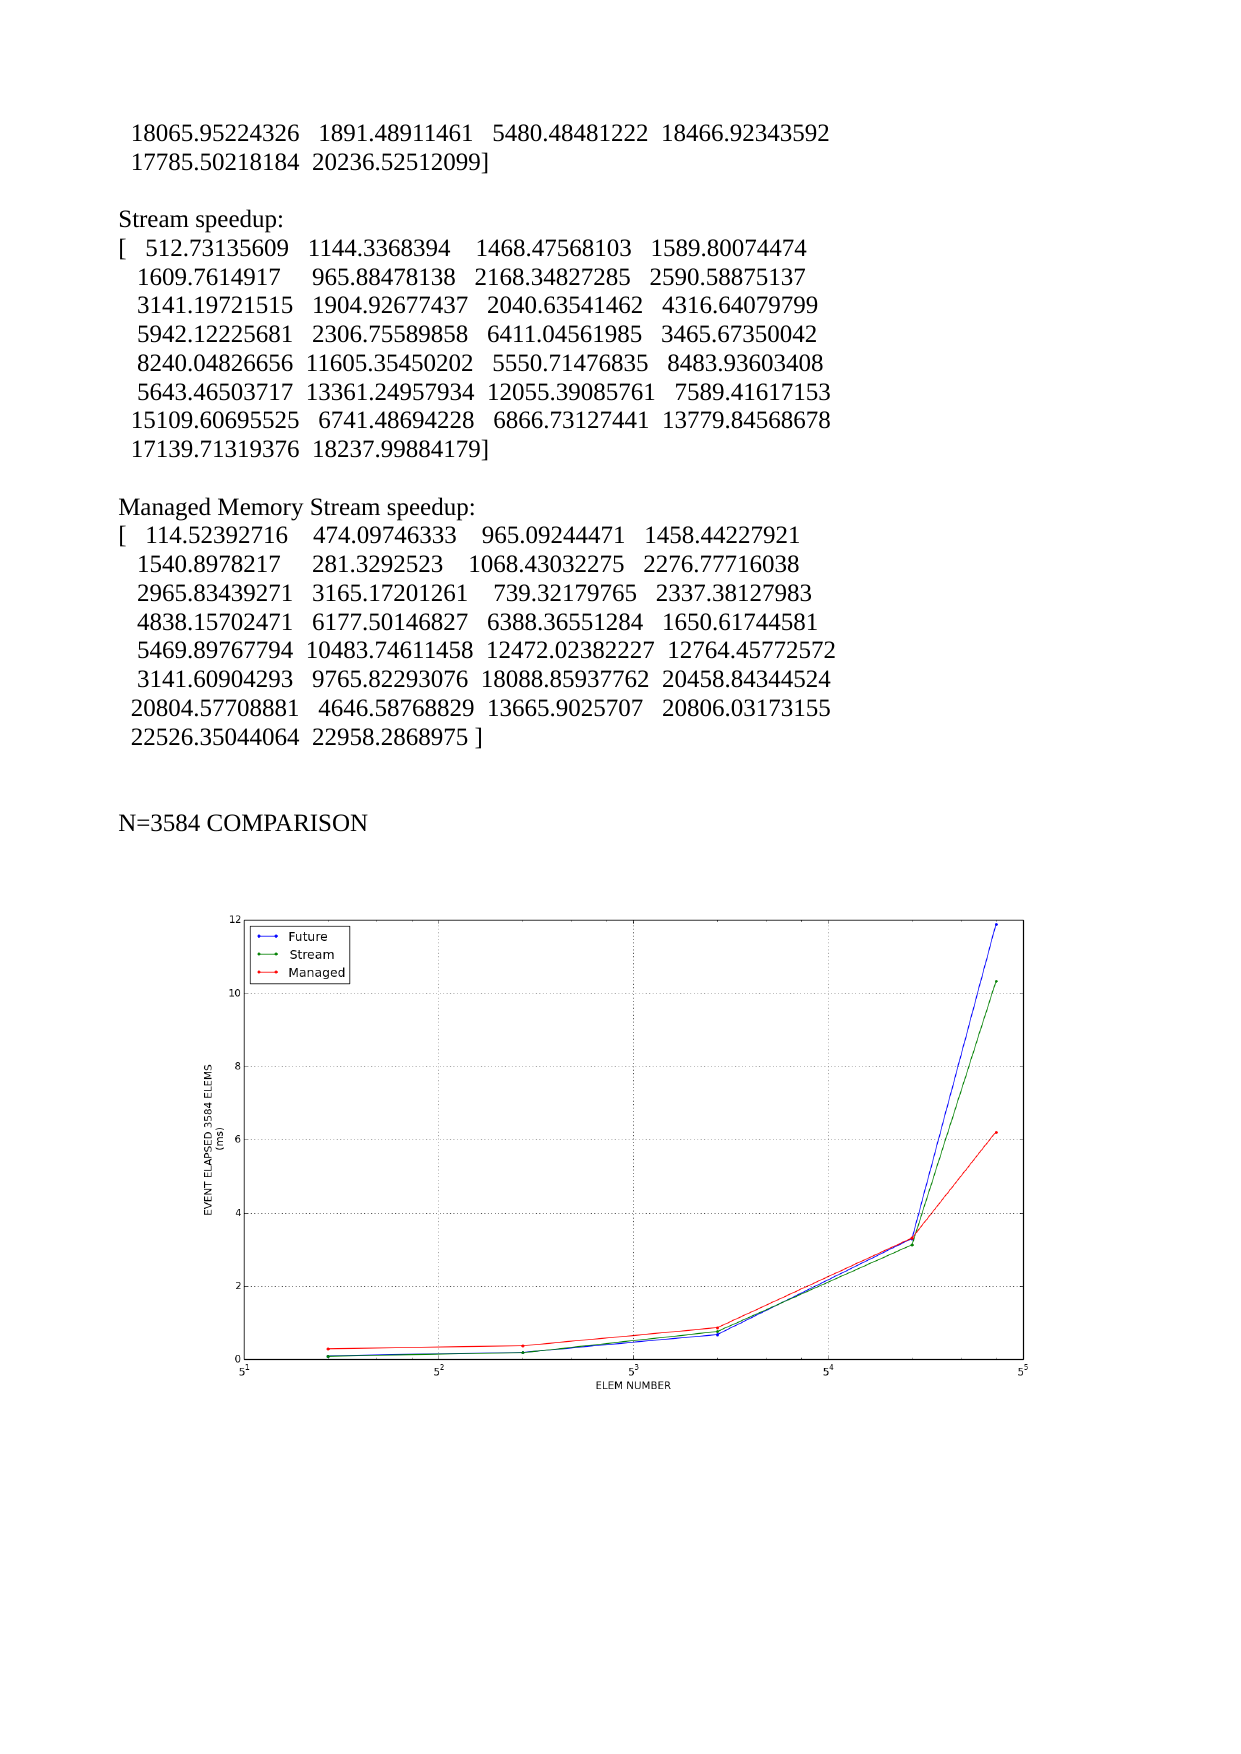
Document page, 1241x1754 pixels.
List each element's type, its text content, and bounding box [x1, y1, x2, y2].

text 15109.60695525 6741.48694228 6866.73127441 13779.84568678 [118, 406, 1122, 434]
text 3141.60904293 9765.82293076 18088.85937762 20458.84344524 [118, 664, 1122, 693]
text 3141.19721515 1904.92677437 2040.63541462 4316.64079799 [118, 291, 1122, 319]
text Managed Memory Stream speedup: [118, 492, 1122, 521]
text 2965.83439271 3165.17201261 739.32179765 2337.38127983 [118, 578, 1122, 607]
text 8240.04826656 11605.35450202 5550.71476835 8483.93603408 [118, 348, 1122, 377]
text Stream speedup: [118, 204, 1122, 233]
text 4838.15702471 6177.50146827 6388.36551284 1650.61744581 [118, 607, 1122, 636]
text 5942.12225681 2306.75589858 6411.04561985 3465.67350042 [118, 319, 1122, 348]
text 5643.46503717 13361.24957934 12055.39085761 7589.41617153 [118, 377, 1122, 406]
text 17139.71319376 18237.99884179] [118, 434, 1122, 463]
text [ 114.52392716 474.09746333 965.09244471 1458.44227921 [118, 521, 1122, 549]
text 1540.8978217 281.3292523 1068.43032275 2276.77716038 [118, 549, 1122, 578]
text 1609.7614917 965.88478138 2168.34827285 2590.58875137 [118, 262, 1122, 291]
text 18065.95224326 1891.48911461 5480.48481222 18466.92343592 [118, 118, 1122, 147]
text 5469.89767794 10483.74611458 12472.02382227 12764.45772572 [118, 636, 1122, 664]
text 17785.50218184 20236.52512099] [118, 147, 1122, 176]
text [ 512.73135609 1144.3368394 1468.47568103 1589.80074474 [118, 233, 1122, 262]
text N=3584 COMPARISON [118, 808, 1122, 837]
text 22526.35044064 22958.2868975 ] [118, 722, 1122, 751]
picture [118, 865, 1123, 1414]
text 20804.57708881 4646.58768829 13665.9025707 20806.03173155 [118, 693, 1122, 722]
